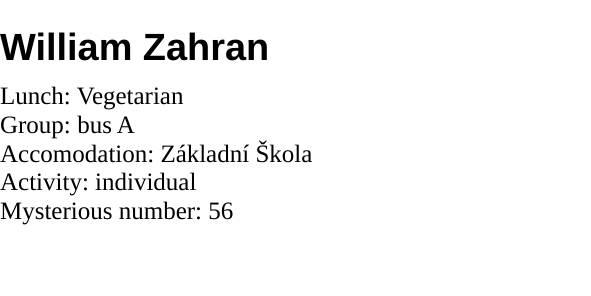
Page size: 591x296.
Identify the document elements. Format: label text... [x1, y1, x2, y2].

text Group: bus A [0, 110, 591, 139]
text Lunch: Vegetarian [0, 81, 591, 110]
text Accomodation: Základní Škola [0, 139, 591, 167]
subtitle William Zahran [0, 25, 591, 69]
text Activity: individual [0, 167, 591, 196]
text Mysterious number: 56 [0, 196, 591, 225]
